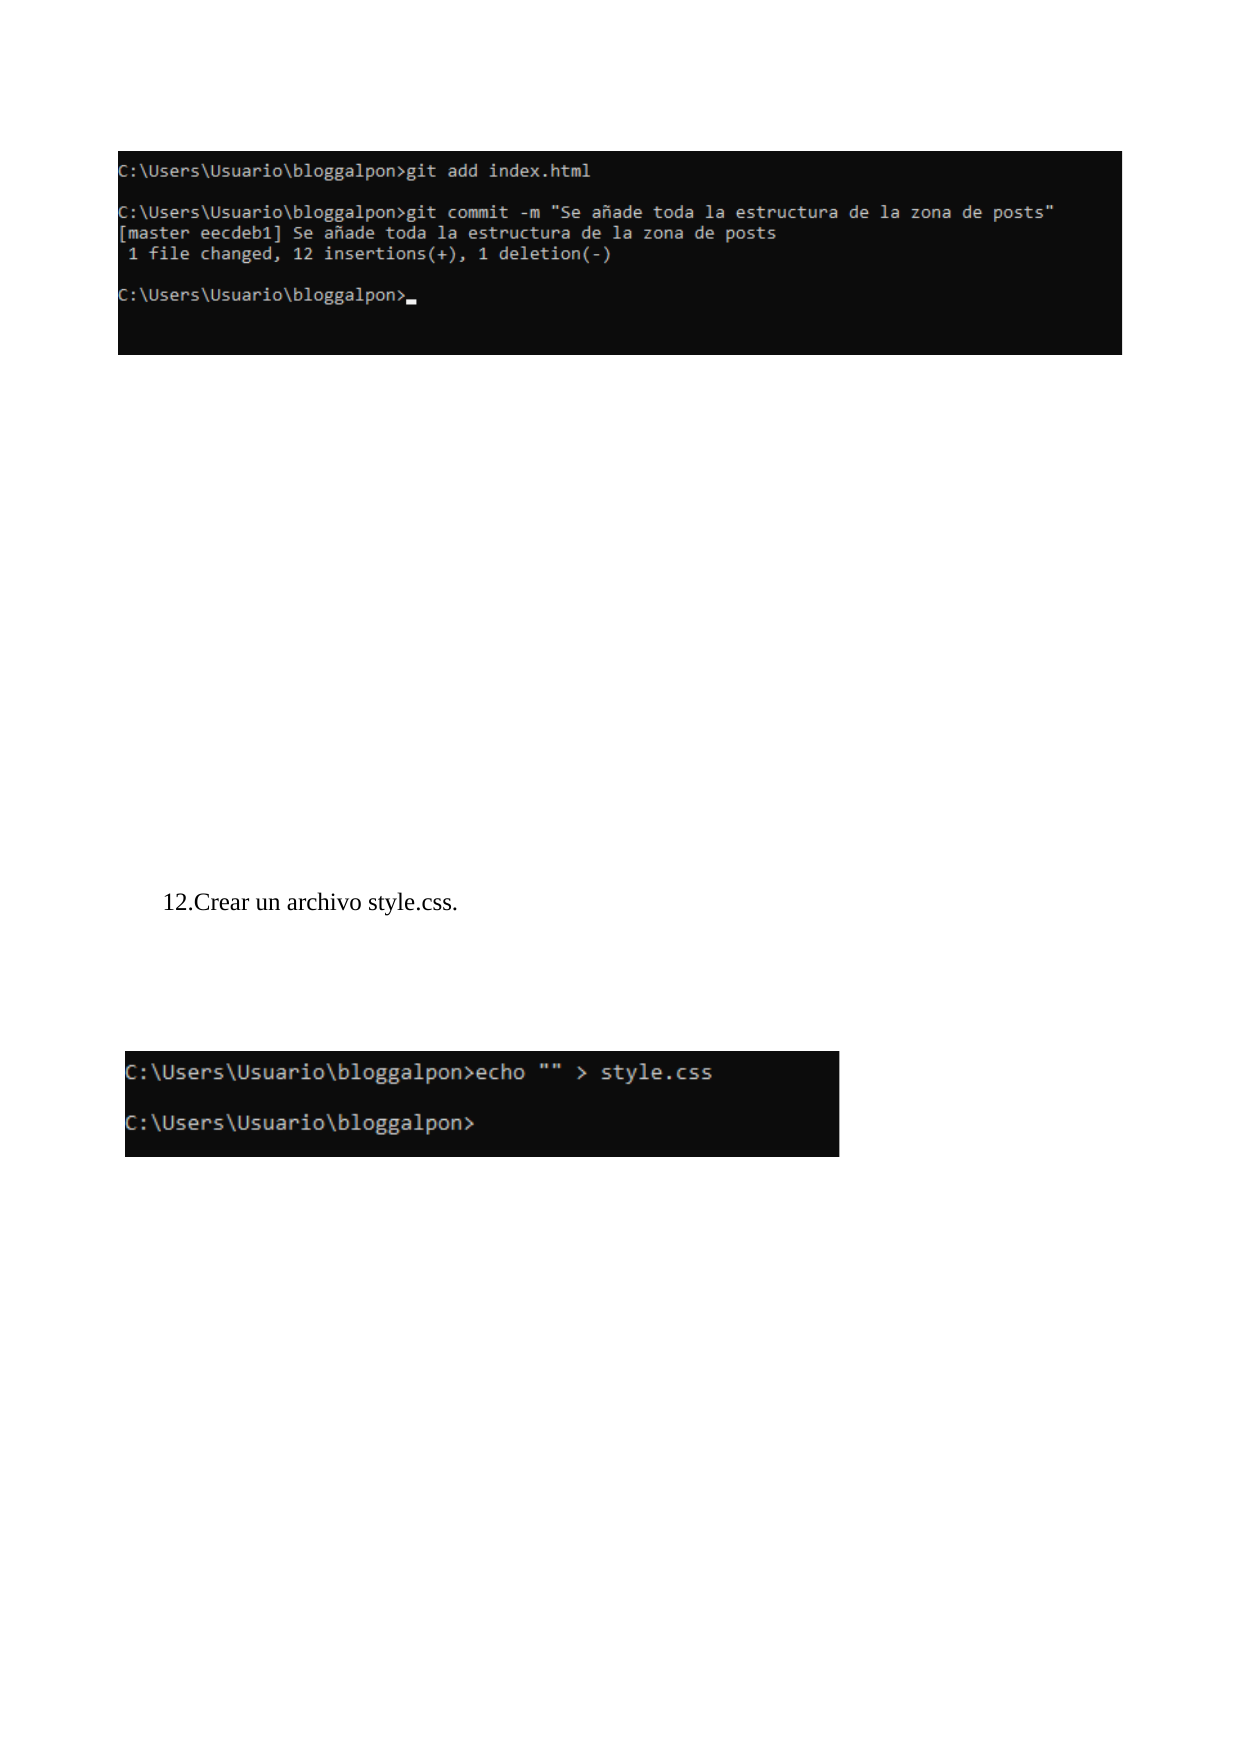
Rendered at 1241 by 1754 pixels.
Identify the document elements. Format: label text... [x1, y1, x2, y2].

picture [125, 1051, 840, 1157]
picture [118, 151, 1123, 355]
list Crear un archivo style.css. [162, 887, 1122, 916]
